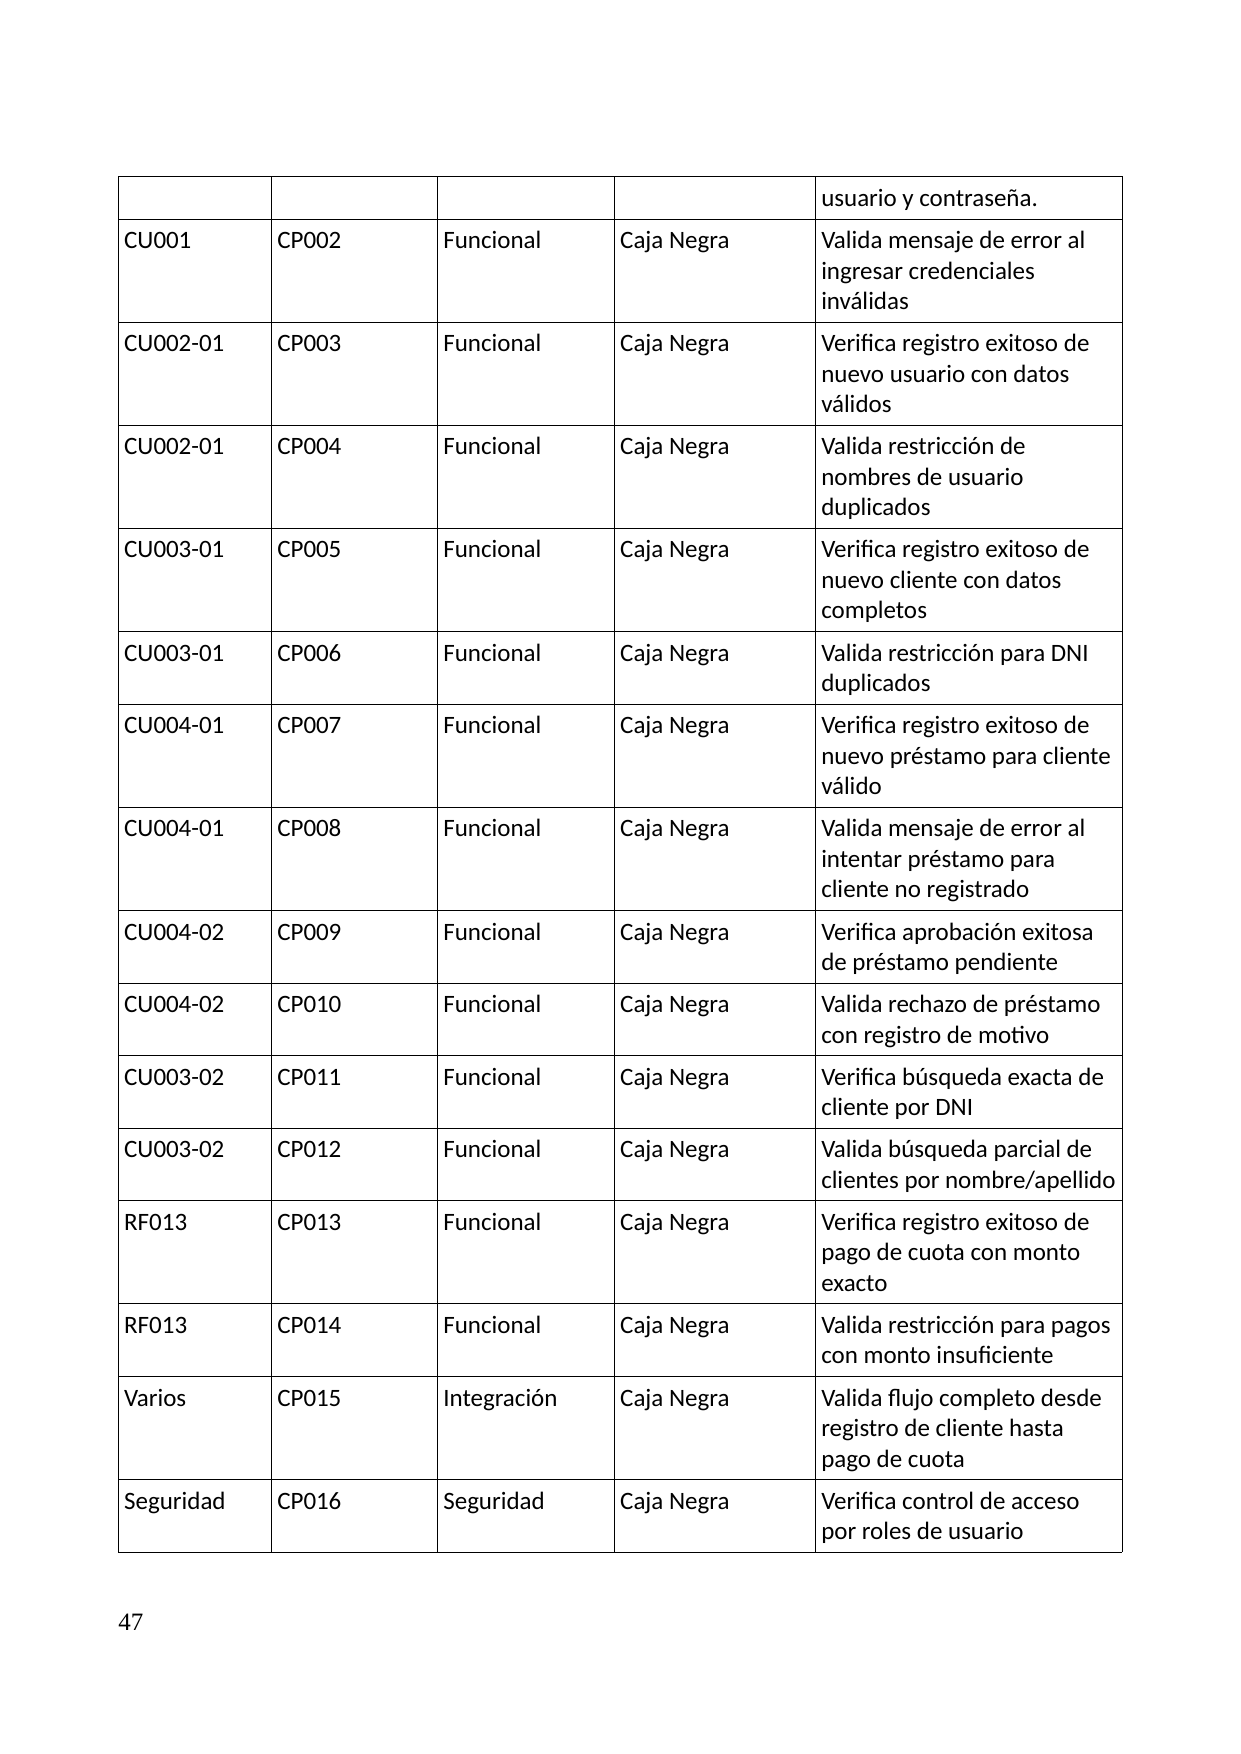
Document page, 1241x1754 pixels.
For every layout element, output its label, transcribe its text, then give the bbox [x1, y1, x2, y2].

table_cell CP009 [272, 911, 437, 982]
table_cell [615, 177, 815, 218]
table_cell CP004 [272, 426, 437, 528]
table_cell RF013 [119, 1304, 271, 1376]
table_cell CP006 [272, 632, 437, 703]
table_cell Caja Negra [615, 1377, 815, 1479]
table_cell Funcional [438, 220, 614, 322]
table_cell Caja Negra [615, 529, 815, 631]
table_cell Funcional [438, 705, 614, 807]
table_cell CU002-01 [119, 426, 271, 528]
table_cell Valida restricción para pagos con monto insuficiente [816, 1304, 1122, 1376]
table_cell Valida flujo completo desde registro de cliente hasta pago de cuota [816, 1377, 1122, 1479]
table_cell Caja Negra [615, 705, 815, 807]
table_cell [438, 177, 614, 218]
table_cell Verifica registro exitoso de nuevo usuario con datos válidos [816, 323, 1122, 425]
table_cell Funcional [438, 632, 614, 703]
table_cell Caja Negra [615, 911, 815, 982]
table_cell Funcional [438, 1056, 614, 1128]
table_cell Caja Negra [615, 1056, 815, 1128]
table_cell CU002-01 [119, 323, 271, 425]
table_cell Caja Negra [615, 1201, 815, 1303]
table_cell Funcional [438, 1201, 614, 1303]
table_cell CU004-01 [119, 705, 271, 807]
table_cell CP015 [272, 1377, 437, 1479]
table_cell CP007 [272, 705, 437, 807]
table_cell CP003 [272, 323, 437, 425]
table_cell CU003-02 [119, 1129, 271, 1200]
table_cell CP012 [272, 1129, 437, 1200]
table_cell Funcional [438, 426, 614, 528]
table_cell Caja Negra [615, 323, 815, 425]
table_cell Verifica aprobación exitosa de préstamo pendiente [816, 911, 1122, 982]
table_cell CU004-01 [119, 808, 271, 910]
table_cell Seguridad [438, 1480, 614, 1552]
table_cell CU003-01 [119, 632, 271, 703]
table_cell CU004-02 [119, 984, 271, 1055]
table_cell CU004-02 [119, 911, 271, 982]
table_cell CP008 [272, 808, 437, 910]
table_cell CP013 [272, 1201, 437, 1303]
table_cell CU001 [119, 220, 271, 322]
table_cell CP002 [272, 220, 437, 322]
table_cell CP016 [272, 1480, 437, 1552]
table_cell Caja Negra [615, 1129, 815, 1200]
table_cell CP010 [272, 984, 437, 1055]
table_cell Funcional [438, 323, 614, 425]
table_cell Caja Negra [615, 984, 815, 1055]
table_cell [272, 177, 437, 218]
table_cell CP014 [272, 1304, 437, 1376]
table_cell Verifica registro exitoso de nuevo préstamo para cliente válido [816, 705, 1122, 807]
table_cell RF013 [119, 1201, 271, 1303]
table_cell Caja Negra [615, 808, 815, 910]
table_cell Seguridad [119, 1480, 271, 1552]
table_cell Funcional [438, 808, 614, 910]
table_cell usuario y contraseña. [816, 177, 1122, 218]
table_cell Verifica registro exitoso de nuevo cliente con datos completos [816, 529, 1122, 631]
table_cell CP005 [272, 529, 437, 631]
table_cell Valida restricción para DNI duplicados [816, 632, 1122, 703]
table_cell Integración [438, 1377, 614, 1479]
table_cell Verifica control de acceso por roles de usuario [816, 1480, 1122, 1552]
table_cell CP011 [272, 1056, 437, 1128]
table_cell [119, 177, 271, 218]
table_cell Funcional [438, 984, 614, 1055]
table_cell Verifica búsqueda exacta de cliente por DNI [816, 1056, 1122, 1128]
table_cell Caja Negra [615, 1304, 815, 1376]
table_cell Funcional [438, 1129, 614, 1200]
table_cell CU003-02 [119, 1056, 271, 1128]
table_cell Caja Negra [615, 632, 815, 703]
table_cell Varios [119, 1377, 271, 1479]
table_cell CU003-01 [119, 529, 271, 631]
table_cell Funcional [438, 911, 614, 982]
table_cell Caja Negra [615, 220, 815, 322]
table_cell Valida búsqueda parcial de clientes por nombre/apellido [816, 1129, 1122, 1200]
table_cell Valida restricción de nombres de usuario duplicados [816, 426, 1122, 528]
table_cell Funcional [438, 529, 614, 631]
table_cell Valida rechazo de préstamo con registro de motivo [816, 984, 1122, 1055]
table_cell Caja Negra [615, 1480, 815, 1552]
table_cell Caja Negra [615, 426, 815, 528]
table_cell Valida mensaje de error al intentar préstamo para cliente no registrado [816, 808, 1122, 910]
table_cell Verifica registro exitoso de pago de cuota con monto exacto [816, 1201, 1122, 1303]
table_cell Valida mensaje de error al ingresar credenciales inválidas [816, 220, 1122, 322]
table_cell Funcional [438, 1304, 614, 1376]
